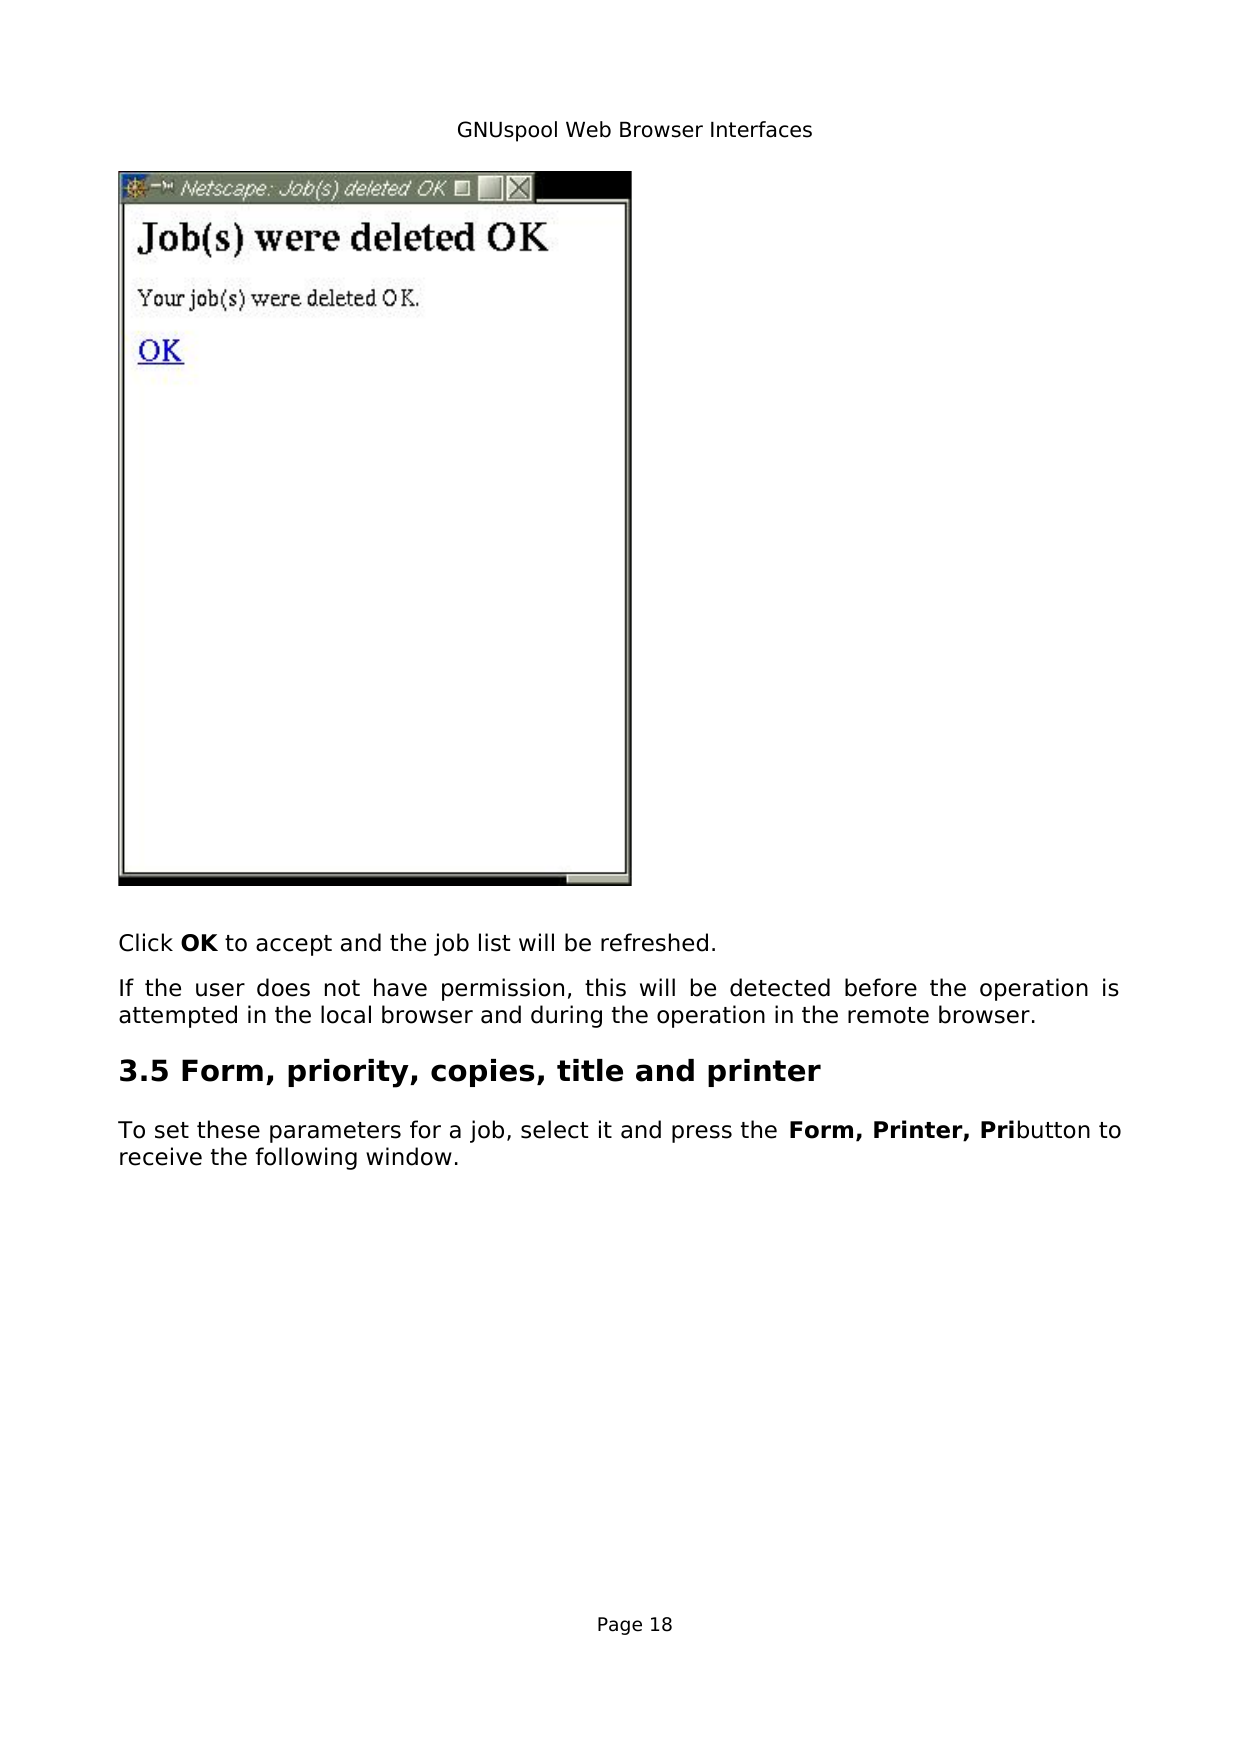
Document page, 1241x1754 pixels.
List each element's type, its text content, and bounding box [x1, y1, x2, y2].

text If the user does not have permission, this will be detected before the operation is attempted in the local browser and during the operation in the remote browser. [118, 975, 1122, 1029]
text Click OK to accept and the job list will be refreshed. [118, 930, 1122, 957]
text To set these parameters for a job, select it and press the Form, Printer, Pributton to receive the following window. [118, 1118, 1122, 1171]
picture [118, 171, 632, 886]
subtitle Form, priority, copies, title and printer [118, 1054, 1122, 1088]
